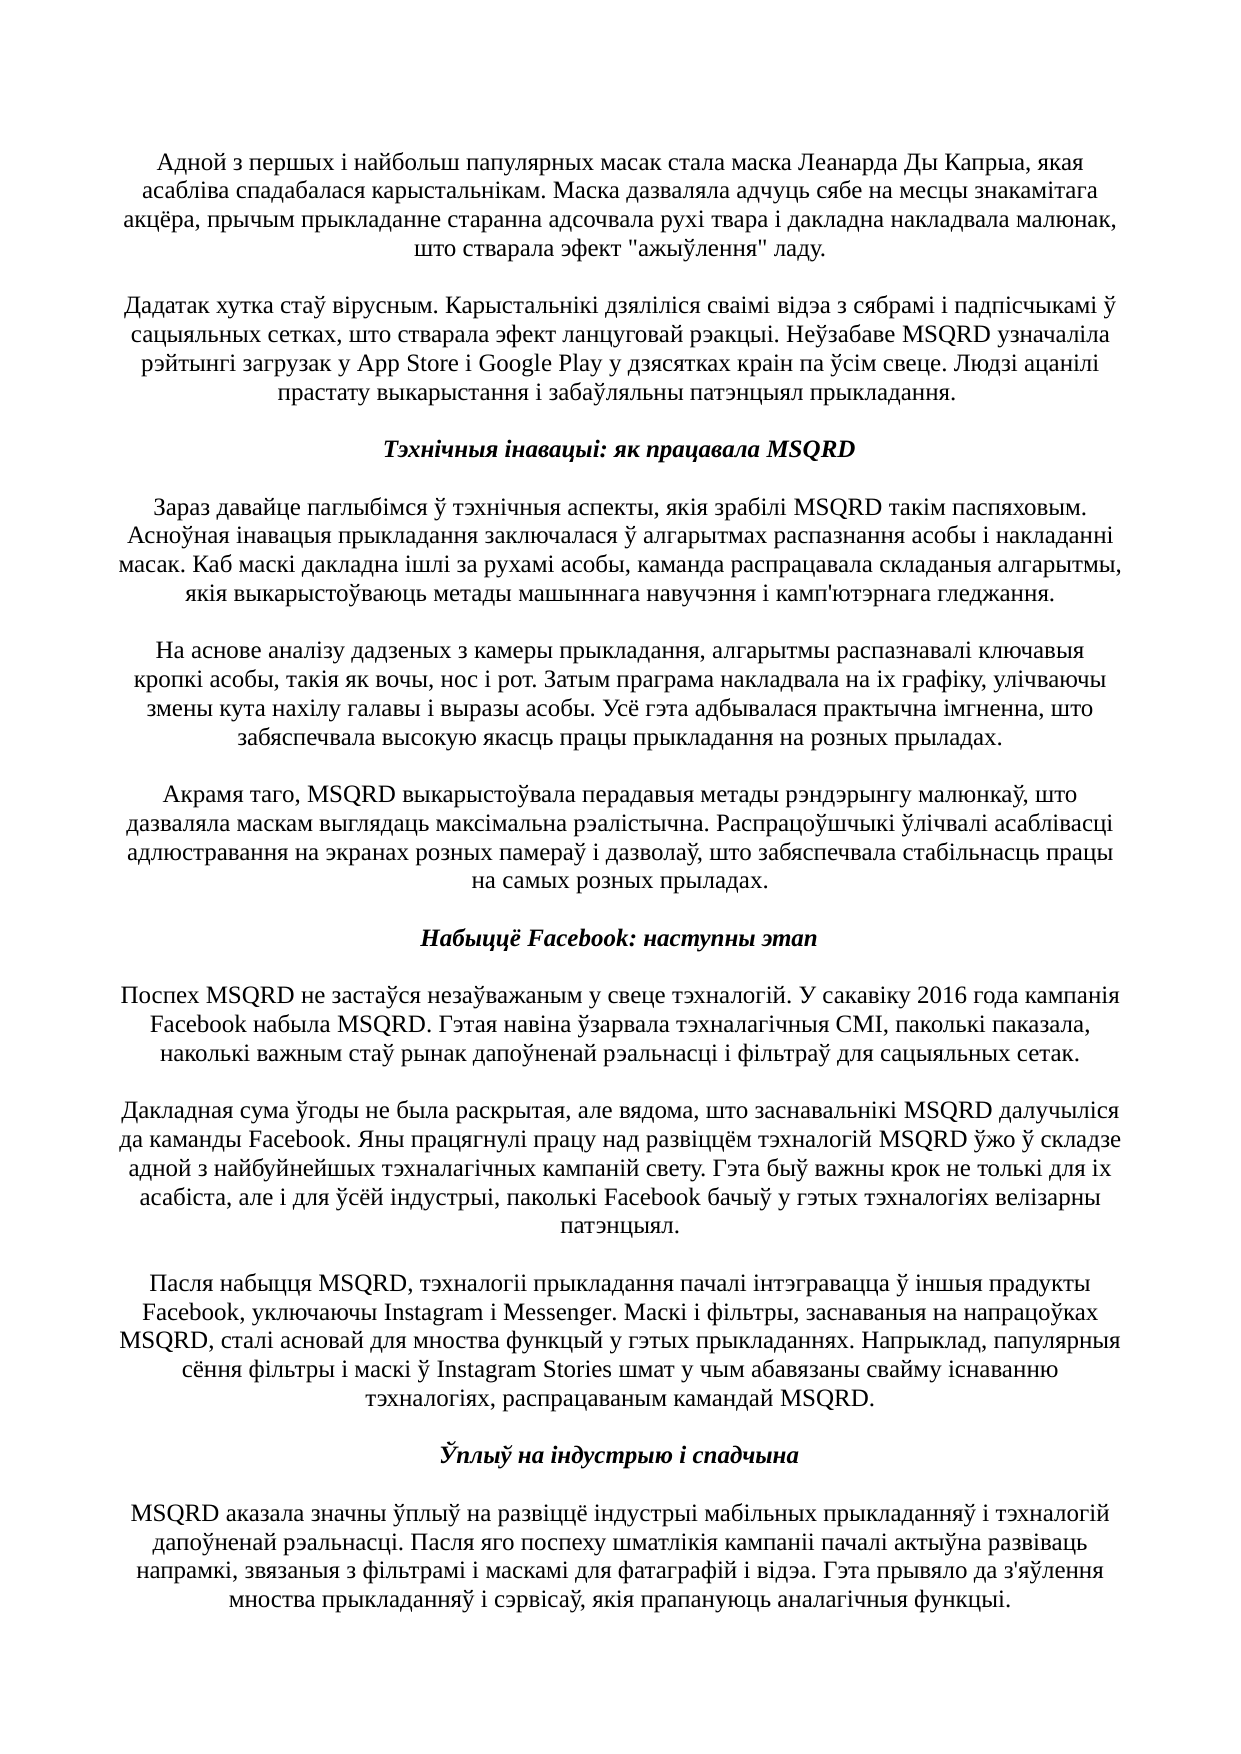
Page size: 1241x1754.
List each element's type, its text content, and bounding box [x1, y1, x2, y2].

text Адной з першых і найбольш папулярных масак стала маска Леанарда Ды Капрыа, якая асабліва спадабалася карыстальнікам. Маска дазваляла адчуць сябе на месцы знакамітага акцёра, прычым прыкладанне старанна адсочвала рухі твара і дакладна накладвала малюнак, што стварала эфект "ажыўлення" ладу. Дадатак хутка стаў вірусным. Карыстальнікі дзяліліся сваімі відэа з сябрамі і падпісчыкамі ў сацыяльных сетках, што стварала эфект ланцуговай рэакцыі. Неўзабаве MSQRD узначаліла рэйтынгі загрузак у App Store і Google Play у дзясятках краін па ўсім свеце. Людзі ацанілі прастату выкарыстання і забаўляльны патэнцыял прыкладання. Тэхнічныя інавацыі: як працавала MSQRD Зараз давайце паглыбімся ў тэхнічныя аспекты, якія зрабілі MSQRD такім паспяховым. Асноўная інавацыя прыкладання заключалася ў алгарытмах распазнання асобы і накладанні масак. Каб маскі дакладна ішлі за рухамі асобы, каманда распрацавала складаныя алгарытмы, якія выкарыстоўваюць метады машыннага навучэння і камп'ютэрнага гледжання. На аснове аналізу дадзеных з камеры прыкладання, алгарытмы распазнавалі ключавыя кропкі асобы, такія як вочы, нос і рот. Затым праграма накладвала на іх графіку, улічваючы змены кута нахілу галавы і выразы асобы. Усё гэта адбывалася практычна імгненна, што забяспечвала высокую якасць працы прыкладання на розных прыладах. Акрамя таго, MSQRD выкарыстоўвала перадавыя метады рэндэрынгу малюнкаў, што дазваляла маскам выглядаць максімальна рэалістычна. Распрацоўшчыкі ўлічвалі асаблівасці адлюстравання на экранах розных памераў і дазволаў, што забяспечвала стабільнасць працы на самых розных прыладах. Набыццё Facebook: наступны этап Поспех MSQRD не застаўся незаўважаным у свеце тэхналогій. У сакавіку 2016 года кампанія Facebook набыла MSQRD. Гэтая навіна ўзарвала тэхналагічныя СМІ, паколькі паказала, наколькі важным стаў рынак дапоўненай рэальнасці і фільтраў для сацыяльных сетак. Дакладная сума ўгоды не была раскрытая, але вядома, што заснавальнікі MSQRD далучыліся да каманды Facebook. Яны працягнулі працу над развіццём тэхналогій MSQRD ўжо ў складзе адной з найбуйнейшых тэхналагічных кампаній свету. Гэта быў важны крок не толькі для іх асабіста, але і для ўсёй індустрыі, паколькі Facebook бачыў у гэтых тэхналогіях велізарны патэнцыял. Пасля набыцця MSQRD, тэхналогіі прыкладання пачалі інтэгравацца ў іншыя прадукты Facebook, уключаючы Instagram і Messenger. Маскі і фільтры, заснаваныя на напрацоўках MSQRD, сталі асновай для мноства функцый у гэтых прыкладаннях. Напрыклад, папулярныя сёння фільтры і маскі ў Instagram Stories шмат у чым абавязаны свайму існаванню тэхналогіях, распрацаваным камандай MSQRD. Ўплыў на індустрыю і спадчына MSQRD аказала значны ўплыў на развіццё індустрыі мабільных прыкладанняў і тэхналогій дапоўненай рэальнасці. Пасля яго поспеху шматлікія кампаніі пачалі актыўна развіваць напрамкі, звязаныя з фільтрамі і маскамі для фатаграфій і відэа. Гэта прывяло да з'яўлення мноства прыкладанняў і сэрвісаў, якія прапануюць аналагічныя функцыі. [118, 118, 1122, 1642]
